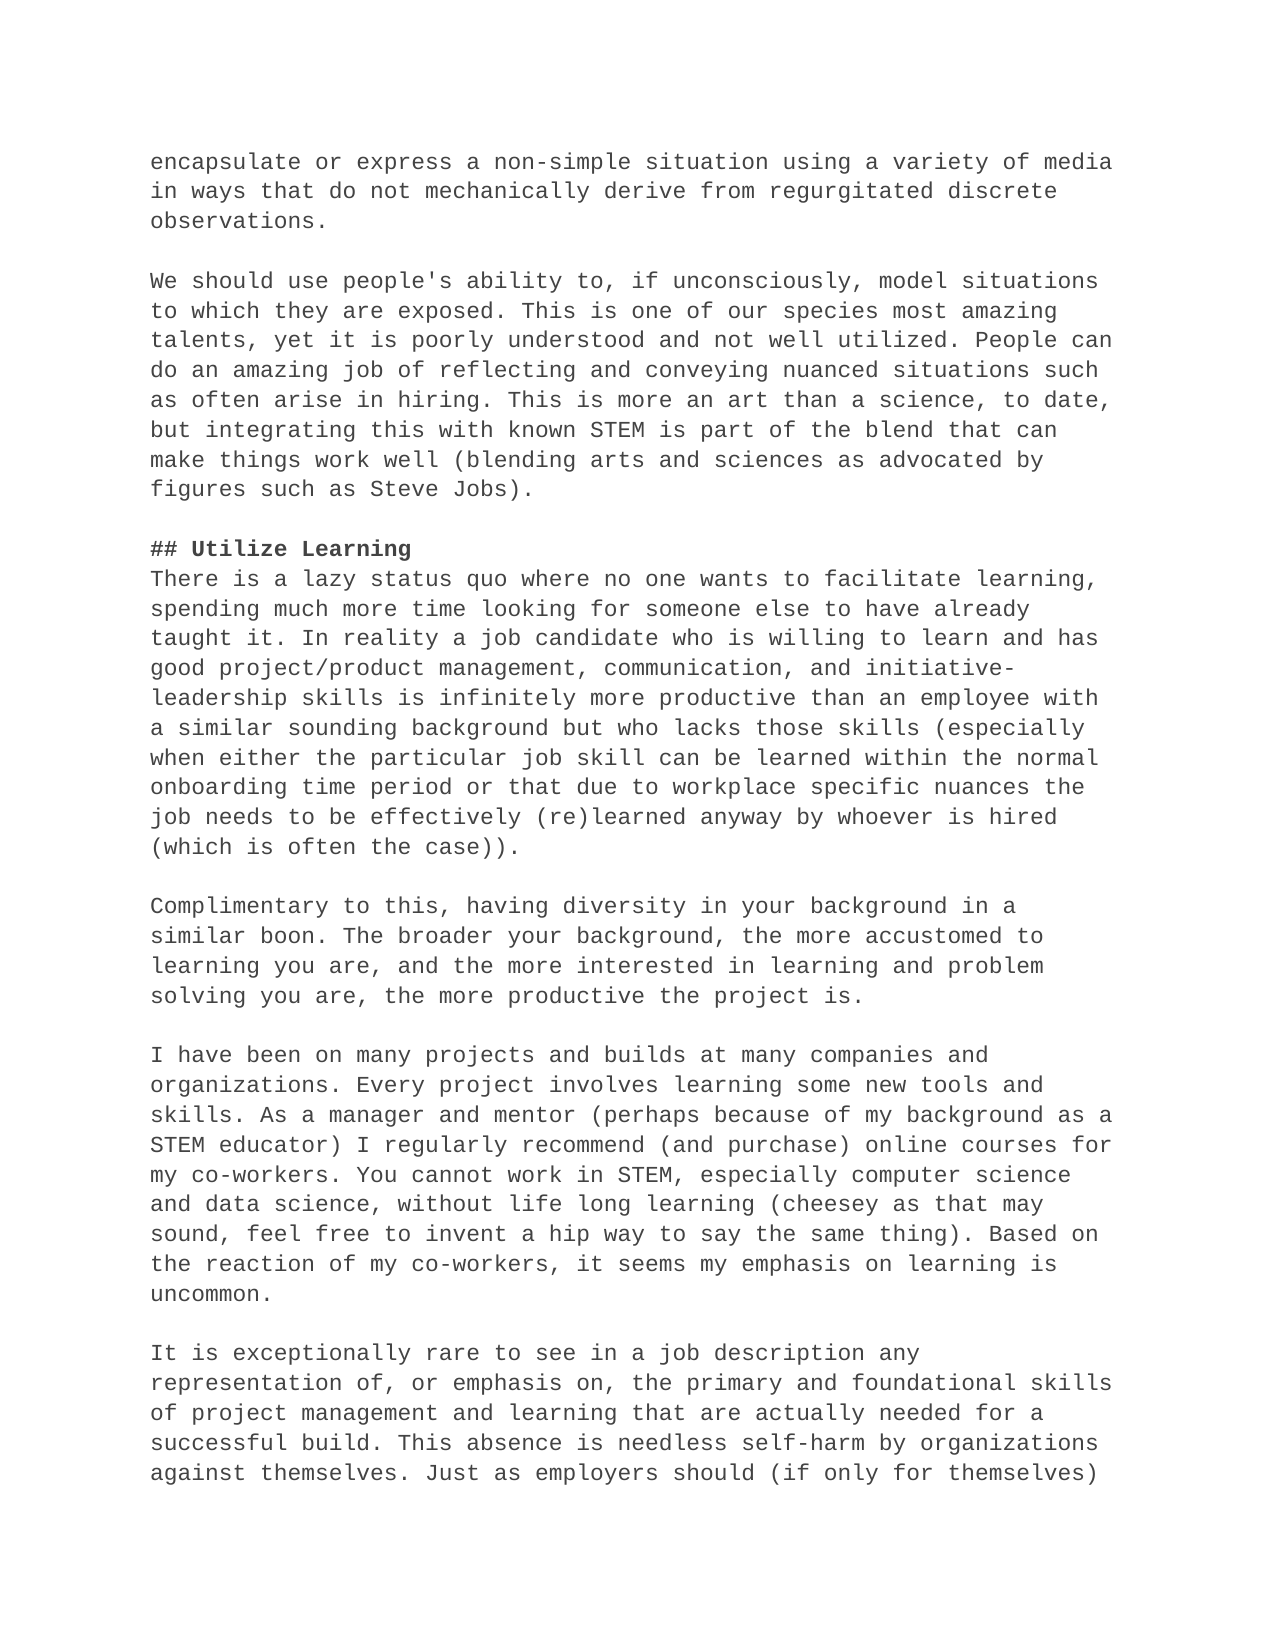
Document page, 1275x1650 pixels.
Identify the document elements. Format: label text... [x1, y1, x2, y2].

text It is exceptionally rare to see in a job description any representation of, or emphasis on, the primary and foundational skills of project management and learning that are actually needed for a successful build. This absence is needless self-harm by organizations against themselves. Just as employers should (if only for themselves) [150, 1342, 1125, 1487]
text We should use people's ability to, if unconsciously, model situations to which they are exposed. This is one of our species most amazing talents, yet it is poorly understood and not well utilized. People can do an amazing job of reflecting and conveying nuanced situations such as often arise in hiring. This is more an art than a science, to date, but integrating this with known STEM is part of the blend that can make things work well (blending arts and sciences as advocated by figures such as Steve Jobs). [150, 269, 1125, 504]
text ## Utilize Learning [150, 537, 1125, 563]
text I have been on many projects and builds at many companies and organizations. Every project involves learning some new tools and skills. As a manager and mentor (perhaps because of my background as a STEM educator) I regularly recommend (and purchase) online courses for my co-workers. You cannot work in STEM, especially computer science and data science, without life long learning (cheesey as that may sound, feel free to invent a hip way to say the same thing). Based on the reaction of my co-workers, it seems my emphasis on learning is uncommon. [150, 1044, 1125, 1308]
text encapsulate or express a non-simple situation using a variety of media in ways that do not mechanically derive from regurgitated discrete observations. [150, 150, 1125, 236]
text There is a lazy status quo where no one wants to facilitate learning, spending much more time looking for someone else to have already taught it. In reality a job candidate who is willing to learn and has good project/product management, communication, and initiative-leadership skills is infinitely more productive than an employee with a similar sounding background but who lacks those skills (especially when either the particular job skill can be learned within the normal onboarding time period or that due to workplace specific nuances the job needs to be effectively (re)learned anyway by whoever is hired (which is often the case)). [150, 567, 1125, 861]
text Complimentary to this, having diversity in your background in a similar boon. The broader your background, the more accustomed to learning you are, and the more interested in learning and problem solving you are, the more productive the project is. [150, 895, 1125, 1010]
